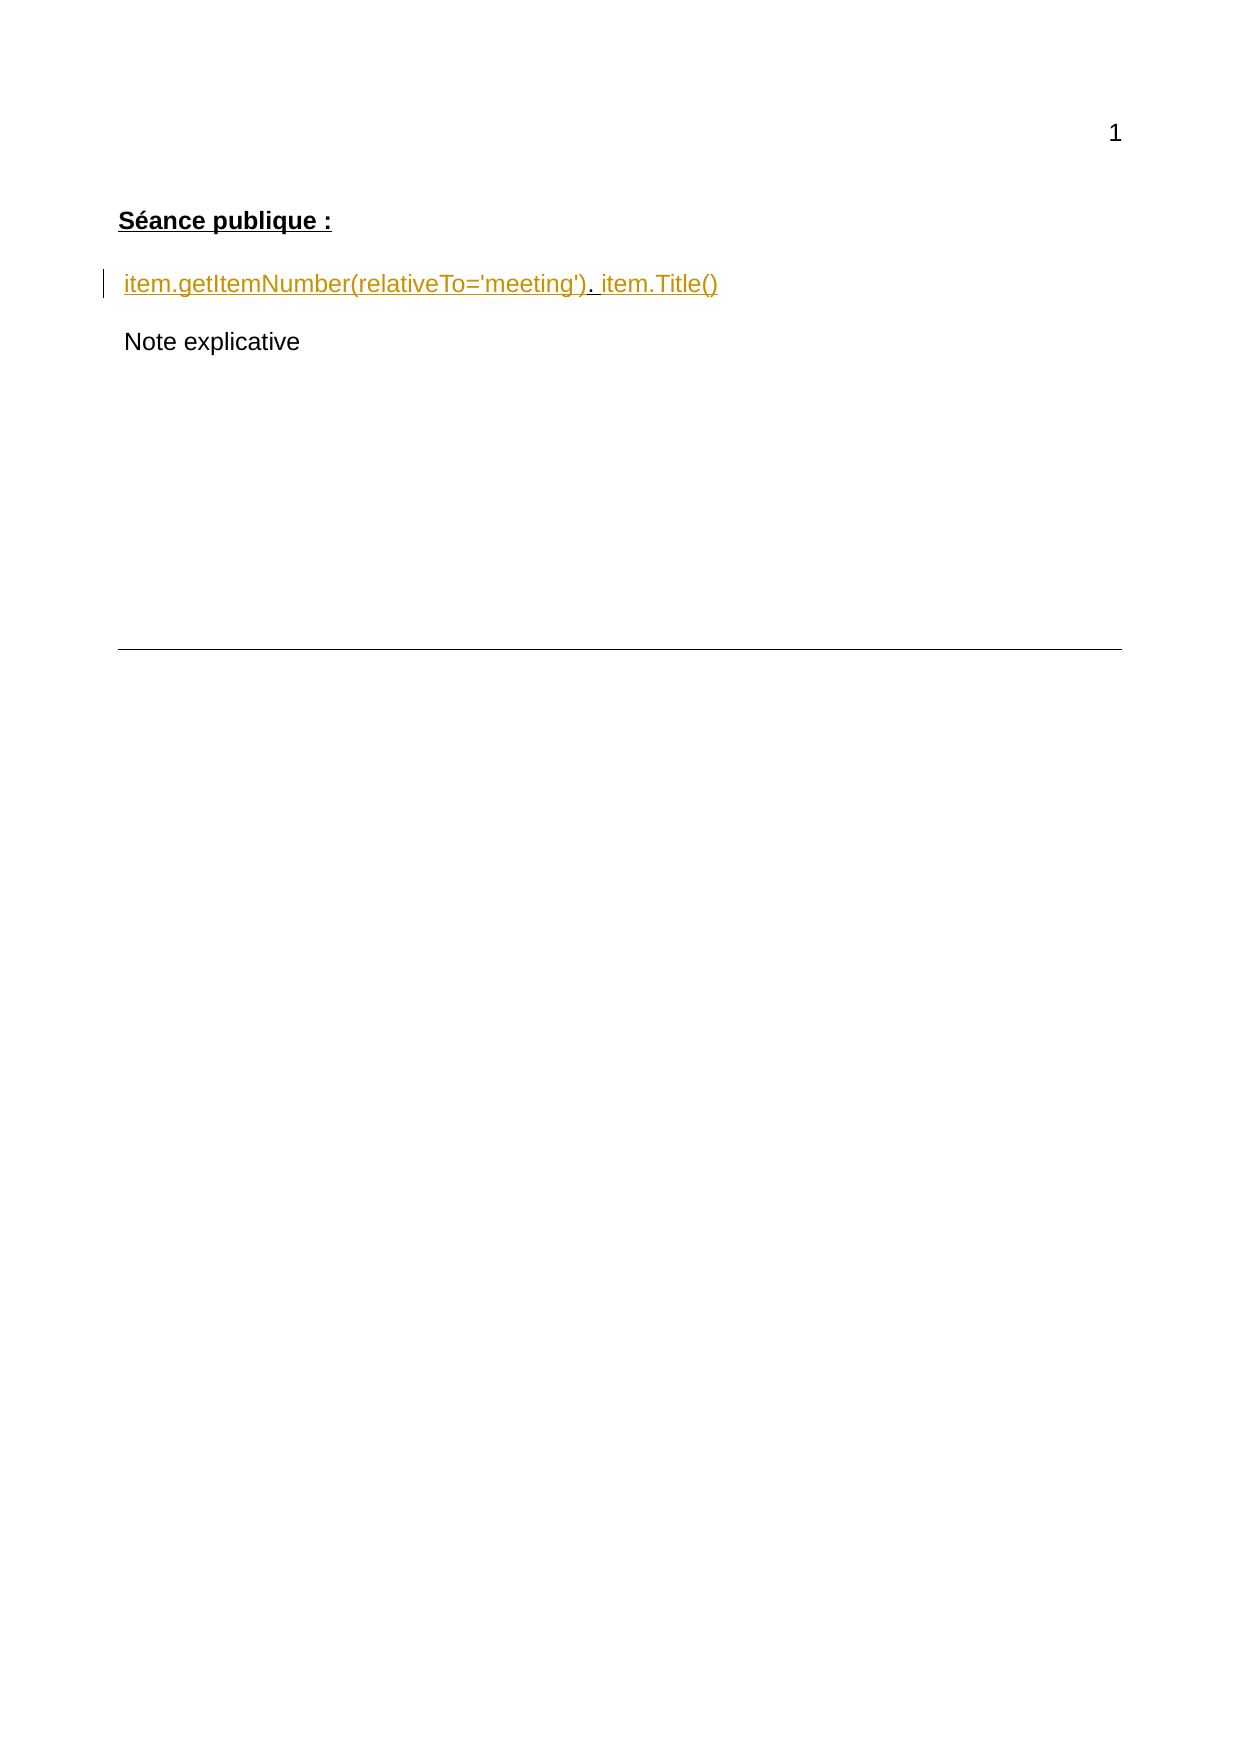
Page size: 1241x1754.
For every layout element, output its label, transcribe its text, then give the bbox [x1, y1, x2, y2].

text Séance publique : [118, 206, 1122, 234]
table_header item.getItemNumber(relativeTo='meeting'). item.Title() Note explicative [118, 263, 1122, 648]
